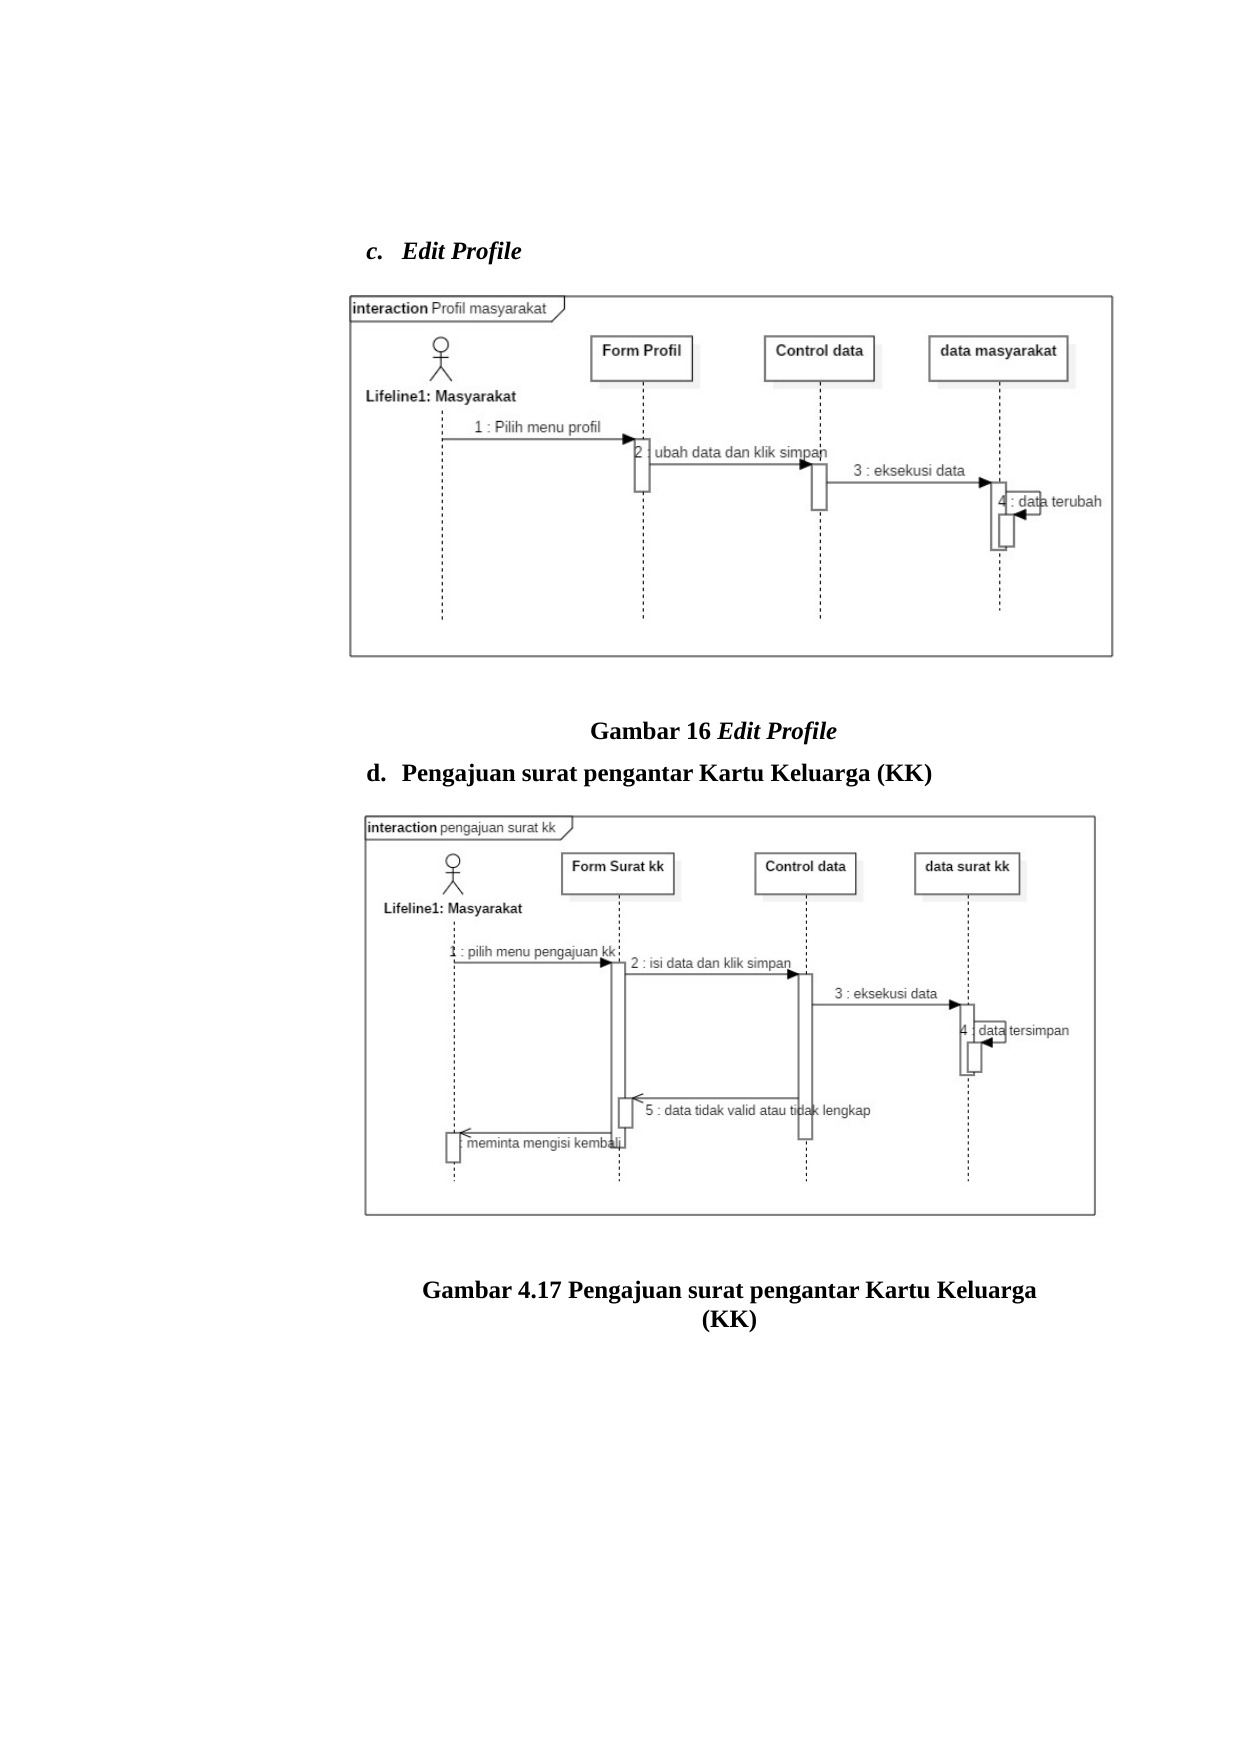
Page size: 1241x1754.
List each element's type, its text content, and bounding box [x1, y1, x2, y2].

table_header [405, 801, 1062, 806]
table_header [403, 279, 1062, 285]
text Gambar 16 Edit Profile [366, 716, 1063, 745]
list Pengajuan surat pengantar Kartu Keluarga (KK) [366, 758, 1063, 786]
text Gambar 4.17 Pengajuan surat pengantar Kartu Keluarga (KK) [396, 1275, 1063, 1333]
list Edit Profile [366, 236, 1063, 265]
picture [339, 285, 1126, 670]
picture [355, 806, 1112, 1229]
table_header [405, 1229, 1062, 1263]
table_header [403, 670, 1062, 704]
